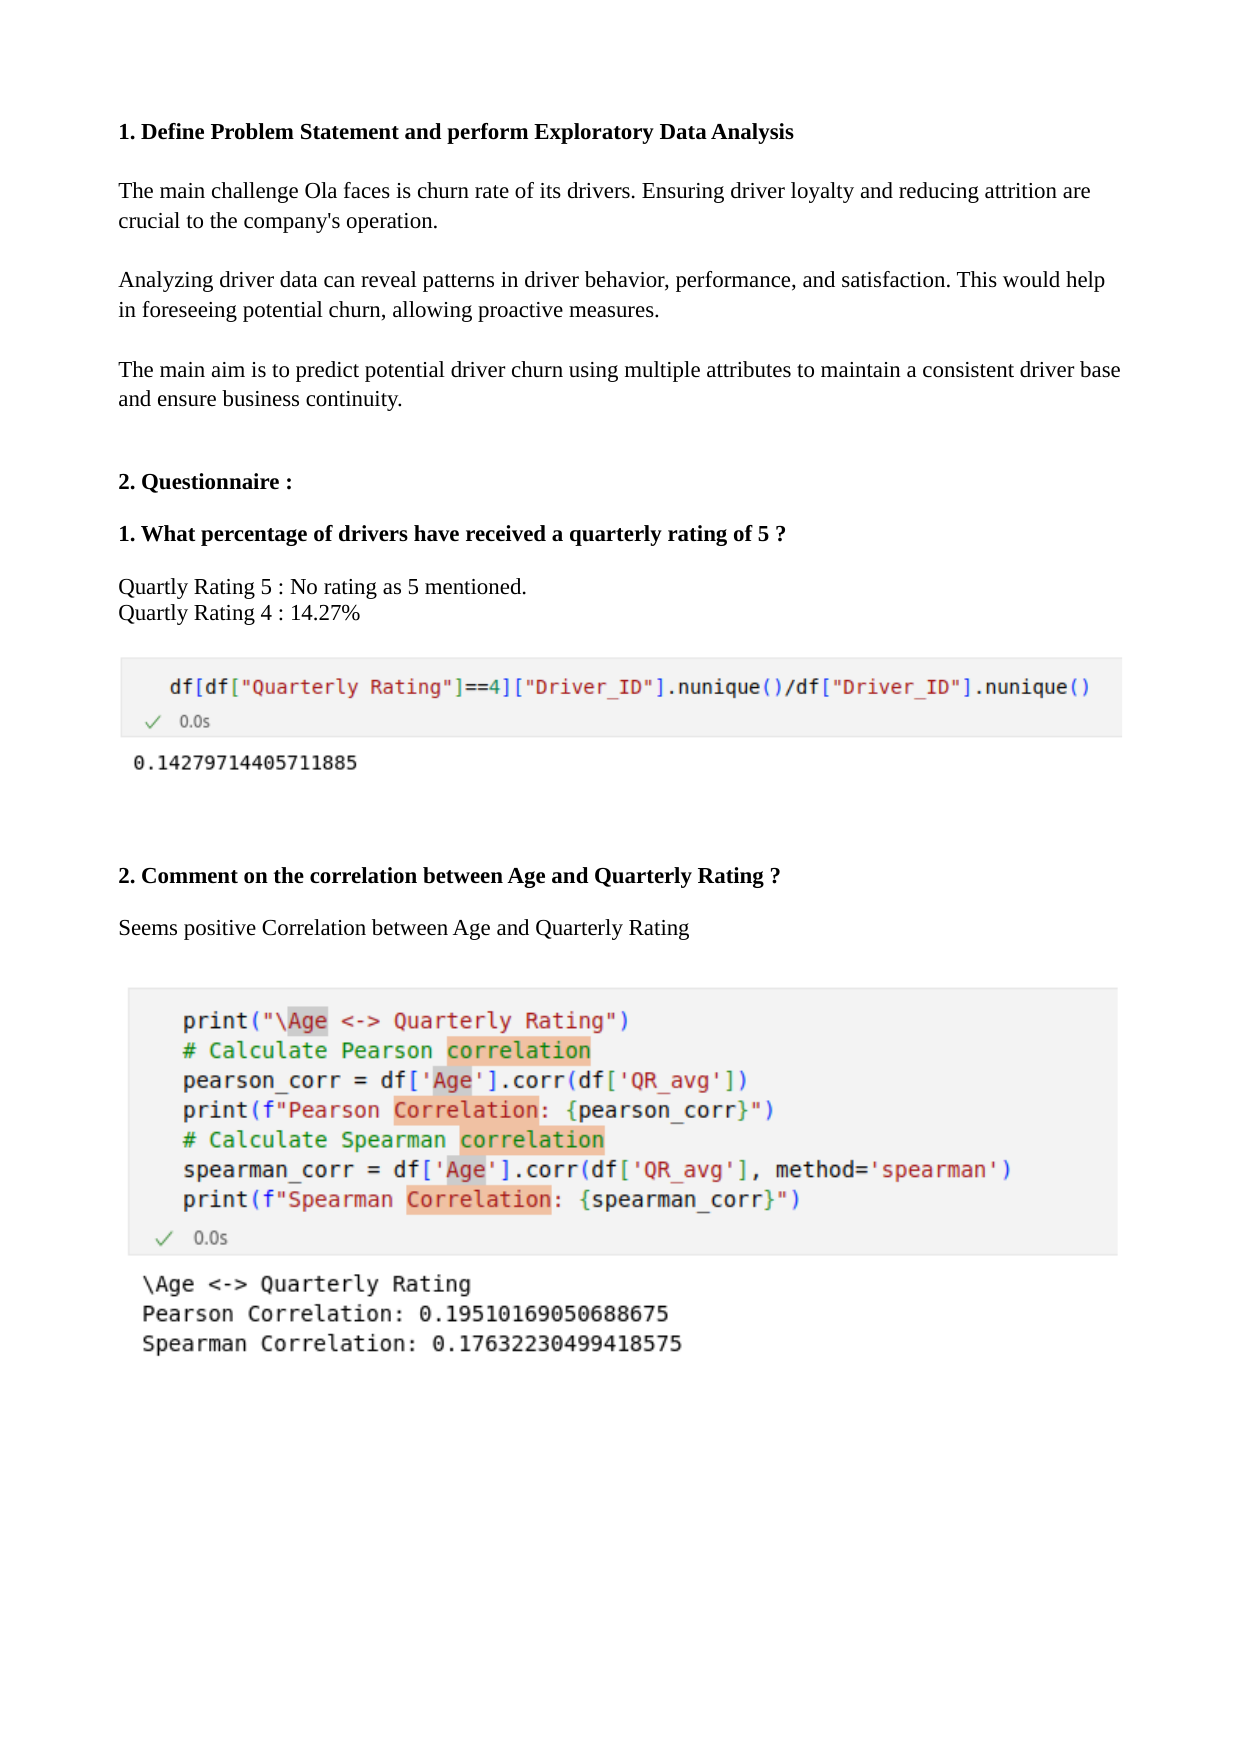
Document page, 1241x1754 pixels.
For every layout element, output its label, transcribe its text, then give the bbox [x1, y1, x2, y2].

text Quartly Rating 4 : 14.27% [118, 599, 1122, 626]
text Analyzing driver data can reveal patterns in driver behavior, performance, and satisfaction. This would help in foreseeing potential churn, allowing proactive measures. [118, 263, 1122, 323]
picture [122, 967, 1118, 1400]
text The main aim is to predict potential driver churn using multiple attributes to maintain a consistent driver base and ensure business continuity. [118, 352, 1122, 412]
text The main challenge Ola faces is churn rate of its drivers. Ensuring driver loyalty and reducing attrition are crucial to the company's operation. [118, 174, 1122, 233]
text Quartly Rating 5 : No rating as 5 mentioned. [118, 573, 1122, 599]
text 2. Comment on the correlation between Age and Quarterly Rating ? [118, 862, 1122, 888]
text 2. Questionnaire : [118, 468, 1122, 494]
text 1. What percentage of drivers have received a quarterly rating of 5 ? [118, 520, 1122, 547]
text 1. Define Problem Statement and perform Exploratory Data Analysis [118, 118, 1122, 144]
picture [118, 652, 1123, 809]
text Seems positive Correlation between Age and Quarterly Rating [118, 914, 1122, 941]
